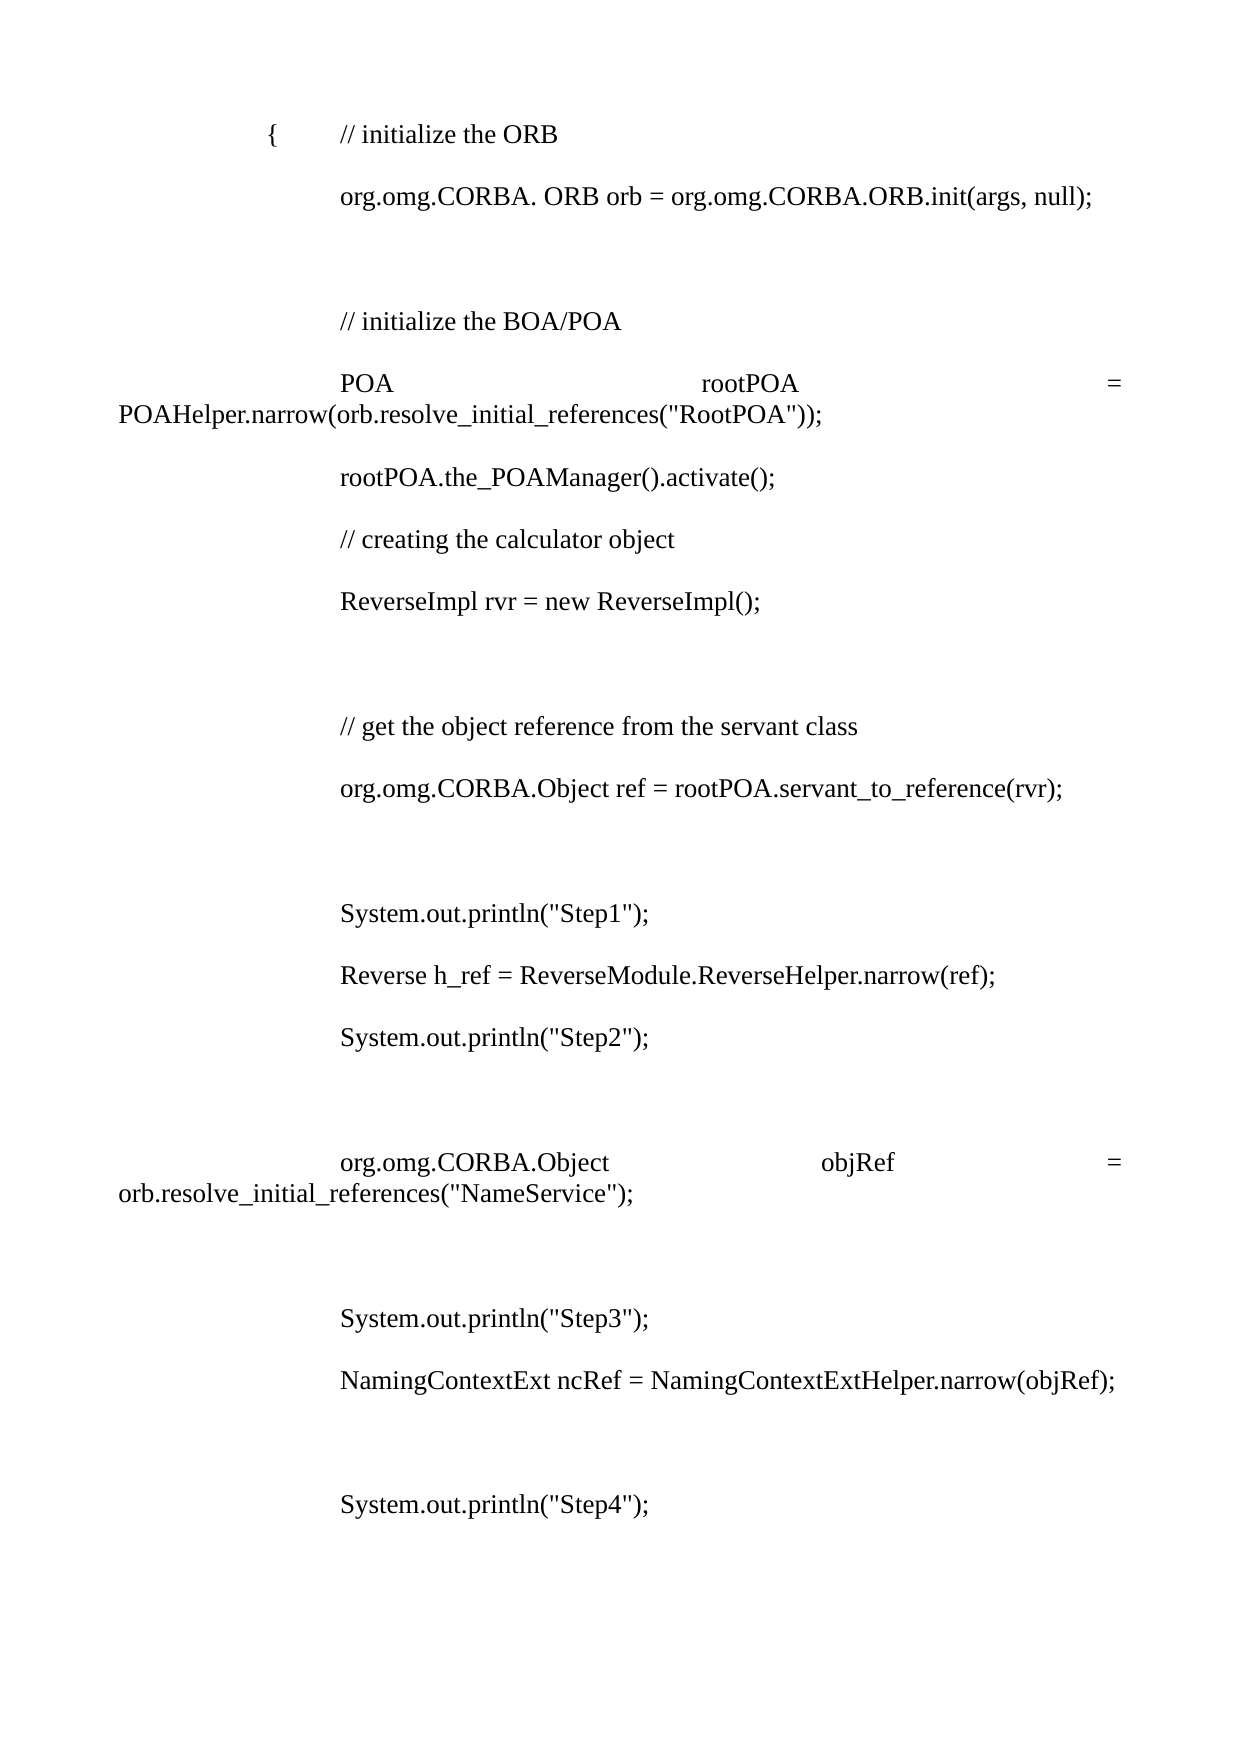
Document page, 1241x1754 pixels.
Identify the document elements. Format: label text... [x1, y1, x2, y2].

text // creating the calculator object [118, 523, 1122, 554]
text rootPOA.the_POAManager().activate(); [118, 461, 1122, 492]
text POA rootPOA = POAHelper.narrow(orb.resolve_initial_references("RootPOA")); [118, 367, 1122, 429]
text org.omg.CORBA.Object ref = rootPOA.servant_to_reference(rvr); [118, 772, 1122, 803]
text System.out.println("Step2"); [118, 1021, 1122, 1052]
text System.out.println("Step1"); [118, 897, 1122, 928]
text { // initialize the ORB [118, 118, 1122, 149]
text org.omg.CORBA.Object objRef = orb.resolve_initial_references("NameService"); [118, 1146, 1122, 1208]
text Reverse h_ref = ReverseModule.ReverseHelper.narrow(ref); [118, 959, 1122, 990]
text System.out.println("Step4"); [118, 1488, 1122, 1520]
text // get the object reference from the servant class [118, 710, 1122, 741]
text NamingContextExt ncRef = NamingContextExtHelper.narrow(objRef); [118, 1364, 1122, 1395]
text ReverseImpl rvr = new ReverseImpl(); [118, 585, 1122, 616]
text // initialize the BOA/POA [118, 305, 1122, 336]
text org.omg.CORBA. ORB orb = org.omg.CORBA.ORB.init(args, null); [118, 180, 1122, 212]
text System.out.println("Step3"); [118, 1302, 1122, 1333]
